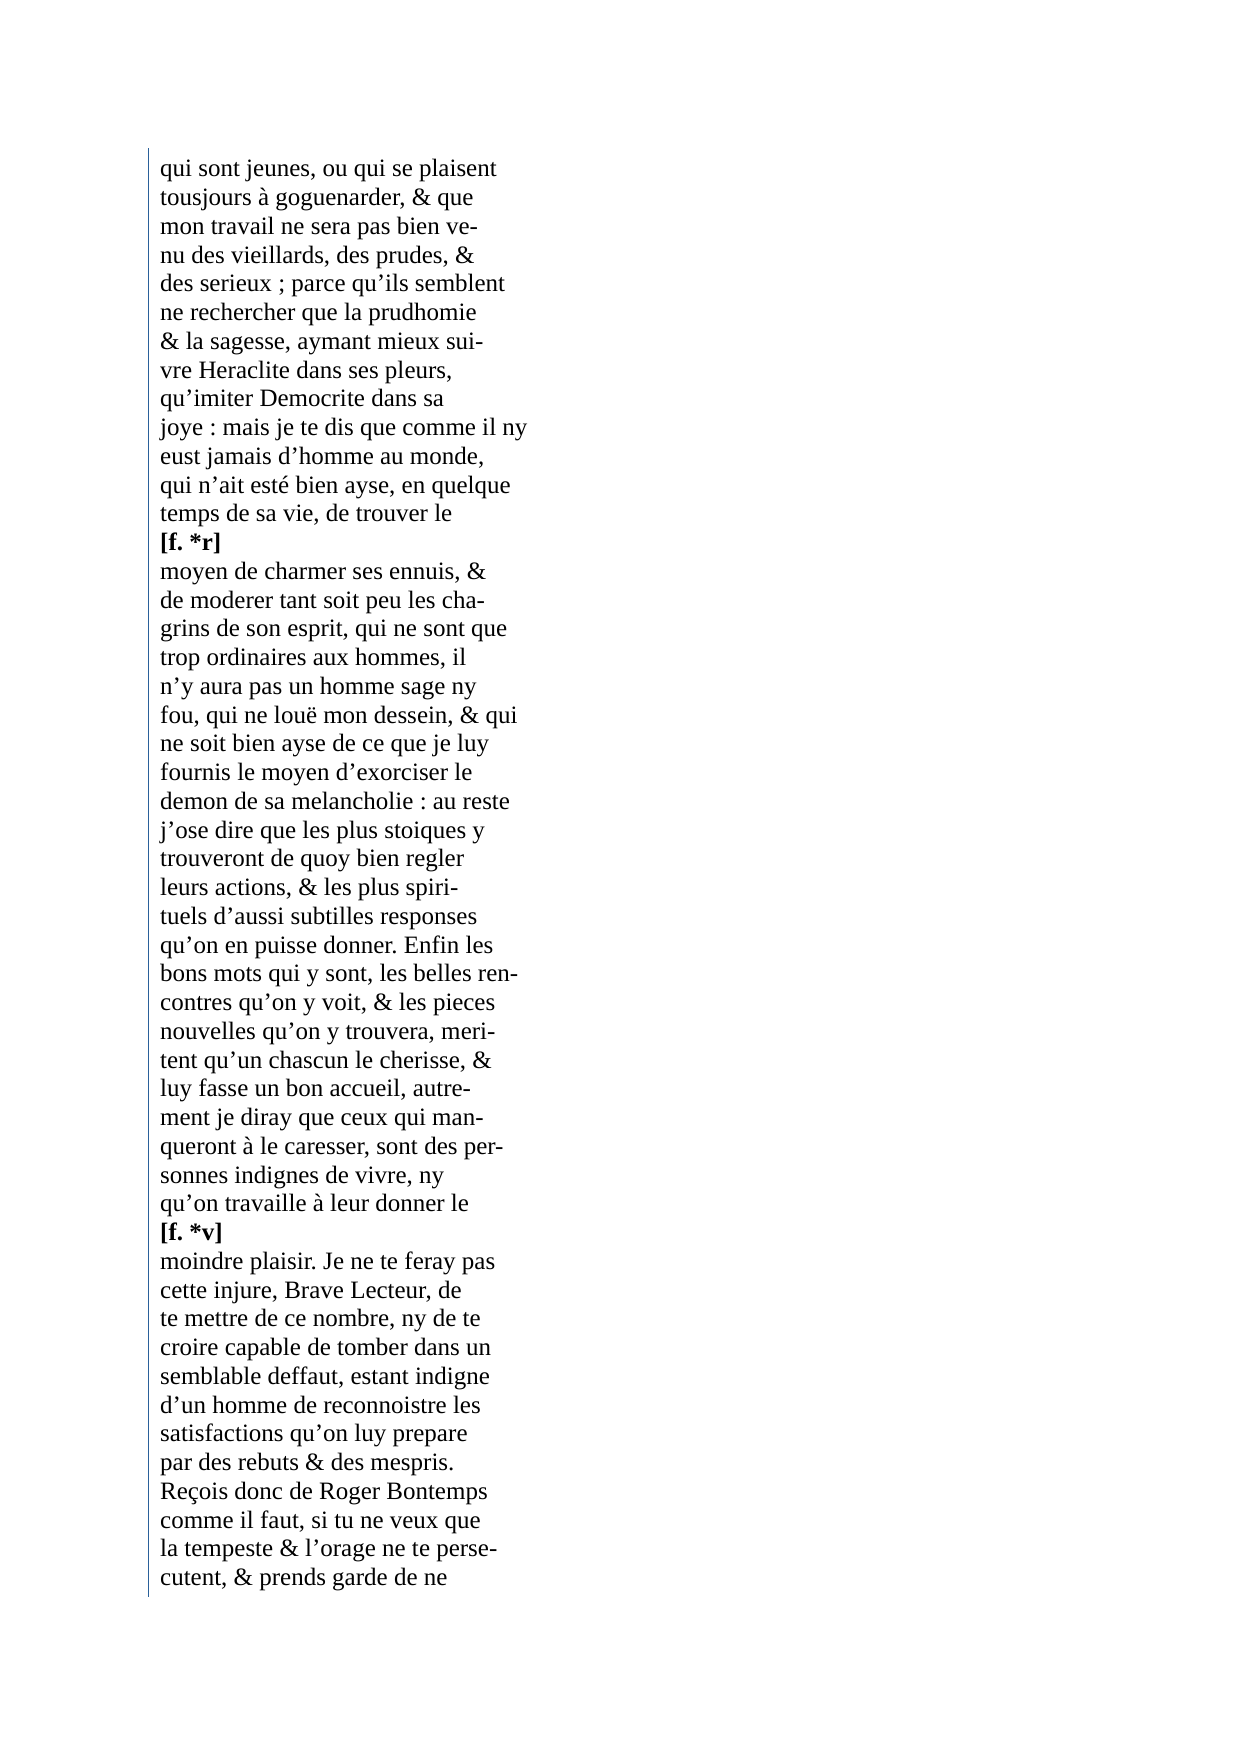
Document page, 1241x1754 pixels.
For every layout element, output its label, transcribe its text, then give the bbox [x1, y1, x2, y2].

text qu’on travaille à leur donner le [149, 1188, 1093, 1217]
text la tempeste & l’orage ne te perse- [149, 1533, 1093, 1562]
text qu’imiter Democrite dans sa [149, 383, 1093, 412]
text fou, qui ne louë mon dessein, & qui [149, 700, 1093, 728]
text qui sont jeunes, ou qui se plaisent [149, 148, 1093, 182]
text ne soit bien ayse de ce que je luy [149, 728, 1093, 757]
text de moderer tant soit peu les cha- [149, 585, 1093, 613]
text ment je diray que ceux qui man- [149, 1102, 1093, 1131]
text nouvelles qu’on y trouvera, meri- [149, 1016, 1093, 1045]
text tent qu’un chascun le cherisse, & [149, 1045, 1093, 1073]
text temps de sa vie, de trouver le [149, 498, 1093, 527]
text grins de son esprit, qui ne sont que [149, 613, 1093, 642]
text cette injure, Brave Lecteur, de [149, 1275, 1093, 1303]
text moindre plaisir. Je ne te feray pas [149, 1246, 1093, 1275]
text mon travail ne sera pas bien ve- [149, 211, 1093, 240]
text queront à le caresser, sont des per- [149, 1131, 1093, 1160]
text luy fasse un bon accueil, autre- [149, 1073, 1093, 1102]
text comme il faut, si tu ne veux que [149, 1505, 1093, 1533]
text contres qu’on y voit, & les pieces [149, 987, 1093, 1016]
text semblable deffaut, estant indigne [149, 1361, 1093, 1390]
text & la sagesse, aymant mieux sui- [149, 326, 1093, 355]
text [f. *v] [149, 1217, 1093, 1246]
text trop ordinaires aux hommes, il [149, 642, 1093, 671]
text trouveront de quoy bien regler [149, 843, 1093, 872]
text fournis le moyen d’exorciser le [149, 757, 1093, 786]
text des serieux ; parce qu’ils semblent [149, 268, 1093, 297]
text demon de sa melancholie : au reste [149, 786, 1093, 815]
text tousjours à goguenarder, & que [149, 182, 1093, 211]
text leurs actions, & les plus spiri- [149, 872, 1093, 901]
text cutent, & prends garde de ne [149, 1562, 1093, 1597]
text sonnes indignes de vivre, ny [149, 1160, 1093, 1188]
text joye : mais je te dis que comme il ny [149, 412, 1093, 441]
text j’ose dire que les plus stoiques y [149, 815, 1093, 843]
text nu des vieillards, des prudes, & [149, 240, 1093, 268]
text croire capable de tomber dans un [149, 1332, 1093, 1361]
text qui n’ait esté bien ayse, en quelque [149, 470, 1093, 498]
text ne rechercher que la prudhomie [149, 297, 1093, 326]
text eust jamais d’homme au monde, [149, 441, 1093, 470]
text te mettre de ce nombre, ny de te [149, 1303, 1093, 1332]
text qu’on en puisse donner. Enfin les [149, 930, 1093, 958]
text Reçois donc de Roger Bontemps [149, 1476, 1093, 1505]
text tuels d’aussi subtilles responses [149, 901, 1093, 930]
text [f. *r] [149, 527, 1093, 556]
text n’y aura pas un homme sage ny [149, 671, 1093, 700]
text vre Heraclite dans ses pleurs, [149, 355, 1093, 383]
text moyen de charmer ses ennuis, & [149, 556, 1093, 585]
text par des rebuts & des mespris. [149, 1447, 1093, 1476]
text bons mots qui y sont, les belles ren- [149, 958, 1093, 987]
text d’un homme de reconnoistre les [149, 1390, 1093, 1418]
text satisfactions qu’on luy prepare [149, 1418, 1093, 1447]
